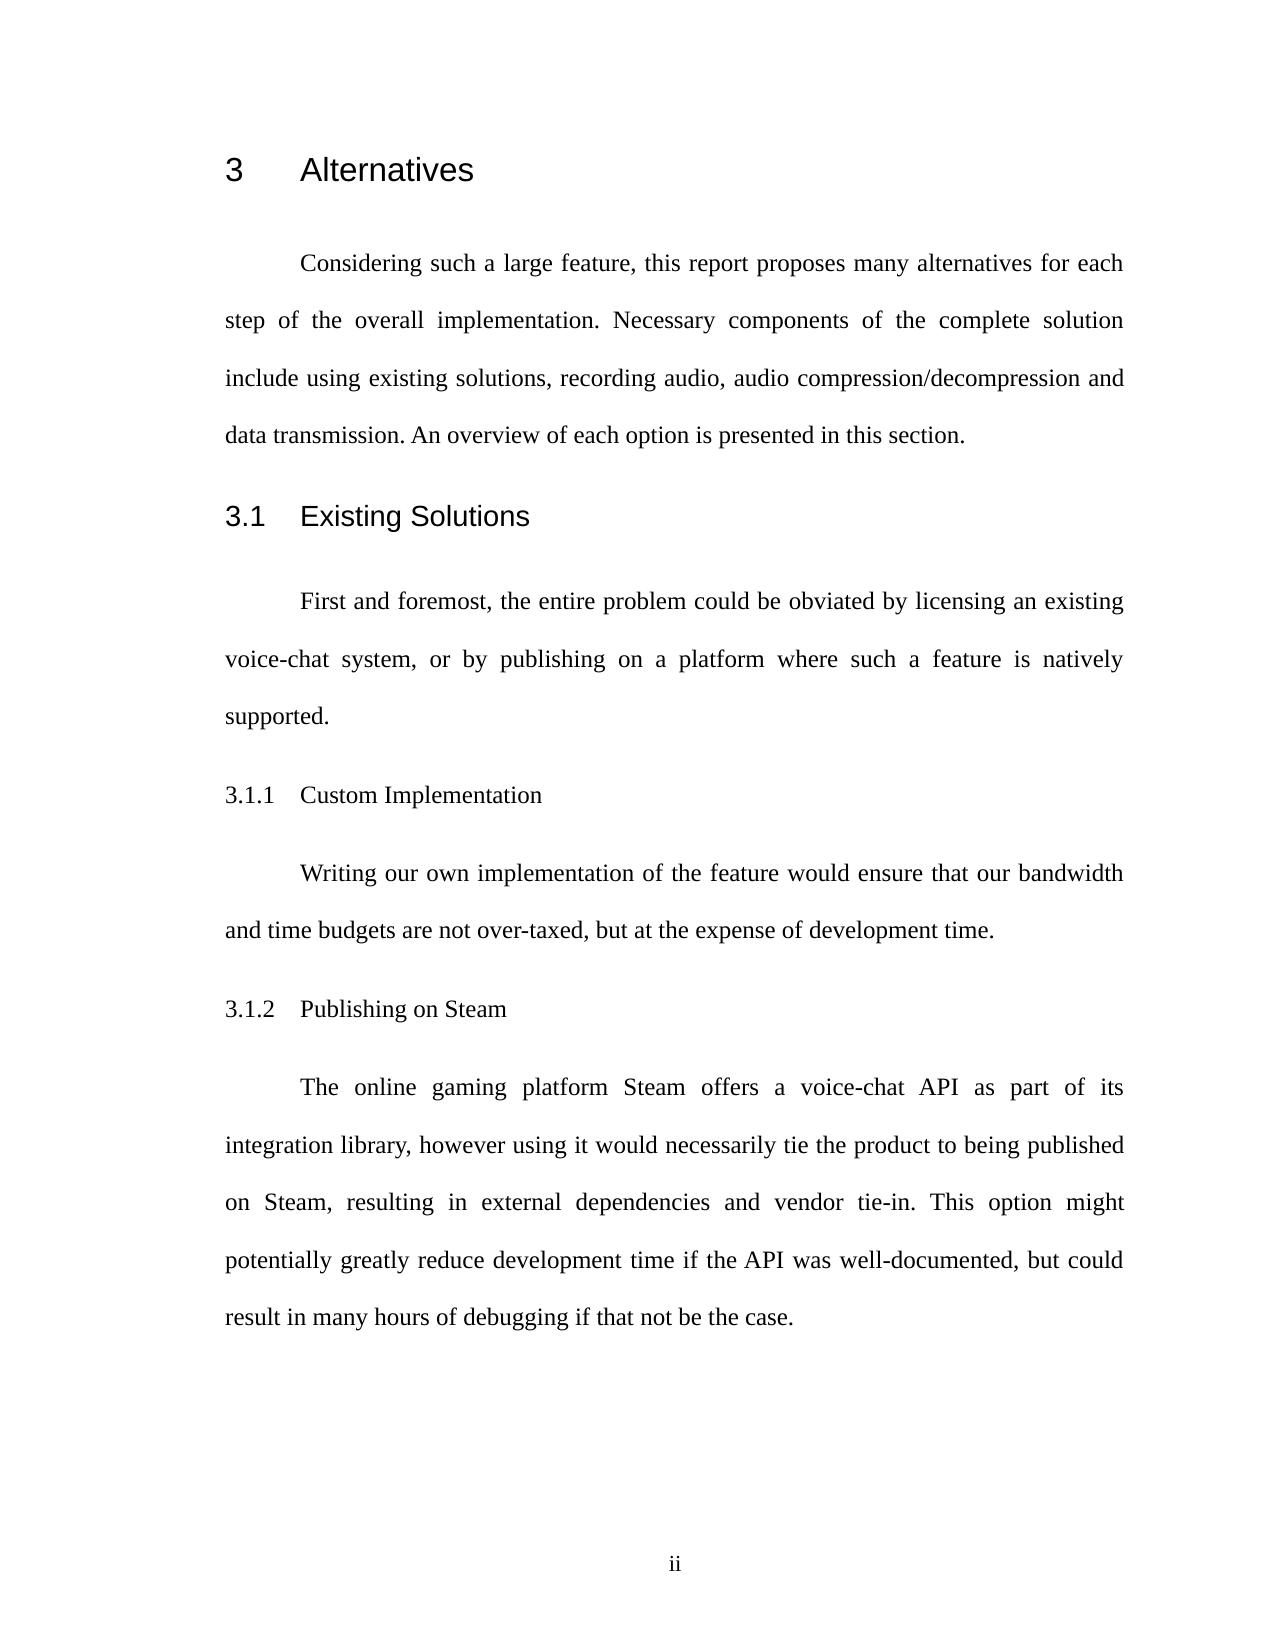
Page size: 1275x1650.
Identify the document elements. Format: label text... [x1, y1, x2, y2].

text Considering such a large feature, this report proposes many alternatives for each step of the overall implementation. Necessary components of the complete solution include using existing solutions, recording audio, audio compression/decompression and data transmission. An overview of each option is presented in this section. [225, 248, 1125, 449]
text The online gaming platform Steam offers a voice-chat API as part of its integration library, however using it would necessarily tie the product to being published on Steam, resulting in external dependencies and vendor tie-in. This option might potentially greatly reduce development time if the API was well-documented, but could result in many hours of debugging if that not be the case. [225, 1072, 1125, 1331]
text 3.1 Existing Solutions [225, 498, 1125, 532]
text 3.1.2 Publishing on Steam [225, 994, 1125, 1023]
text 3.1.1 Custom Implementation [225, 780, 1125, 808]
text Writing our own implementation of the feature would ensure that our bandwidth and time budgets are not over-taxed, but at the expense of development time. [225, 858, 1125, 944]
text First and foremost, the entire problem could be obviated by licensing an existing voice-chat system, or by publishing on a platform where such a feature is natively supported. [225, 586, 1125, 730]
text 3 Alternatives [225, 150, 1125, 188]
